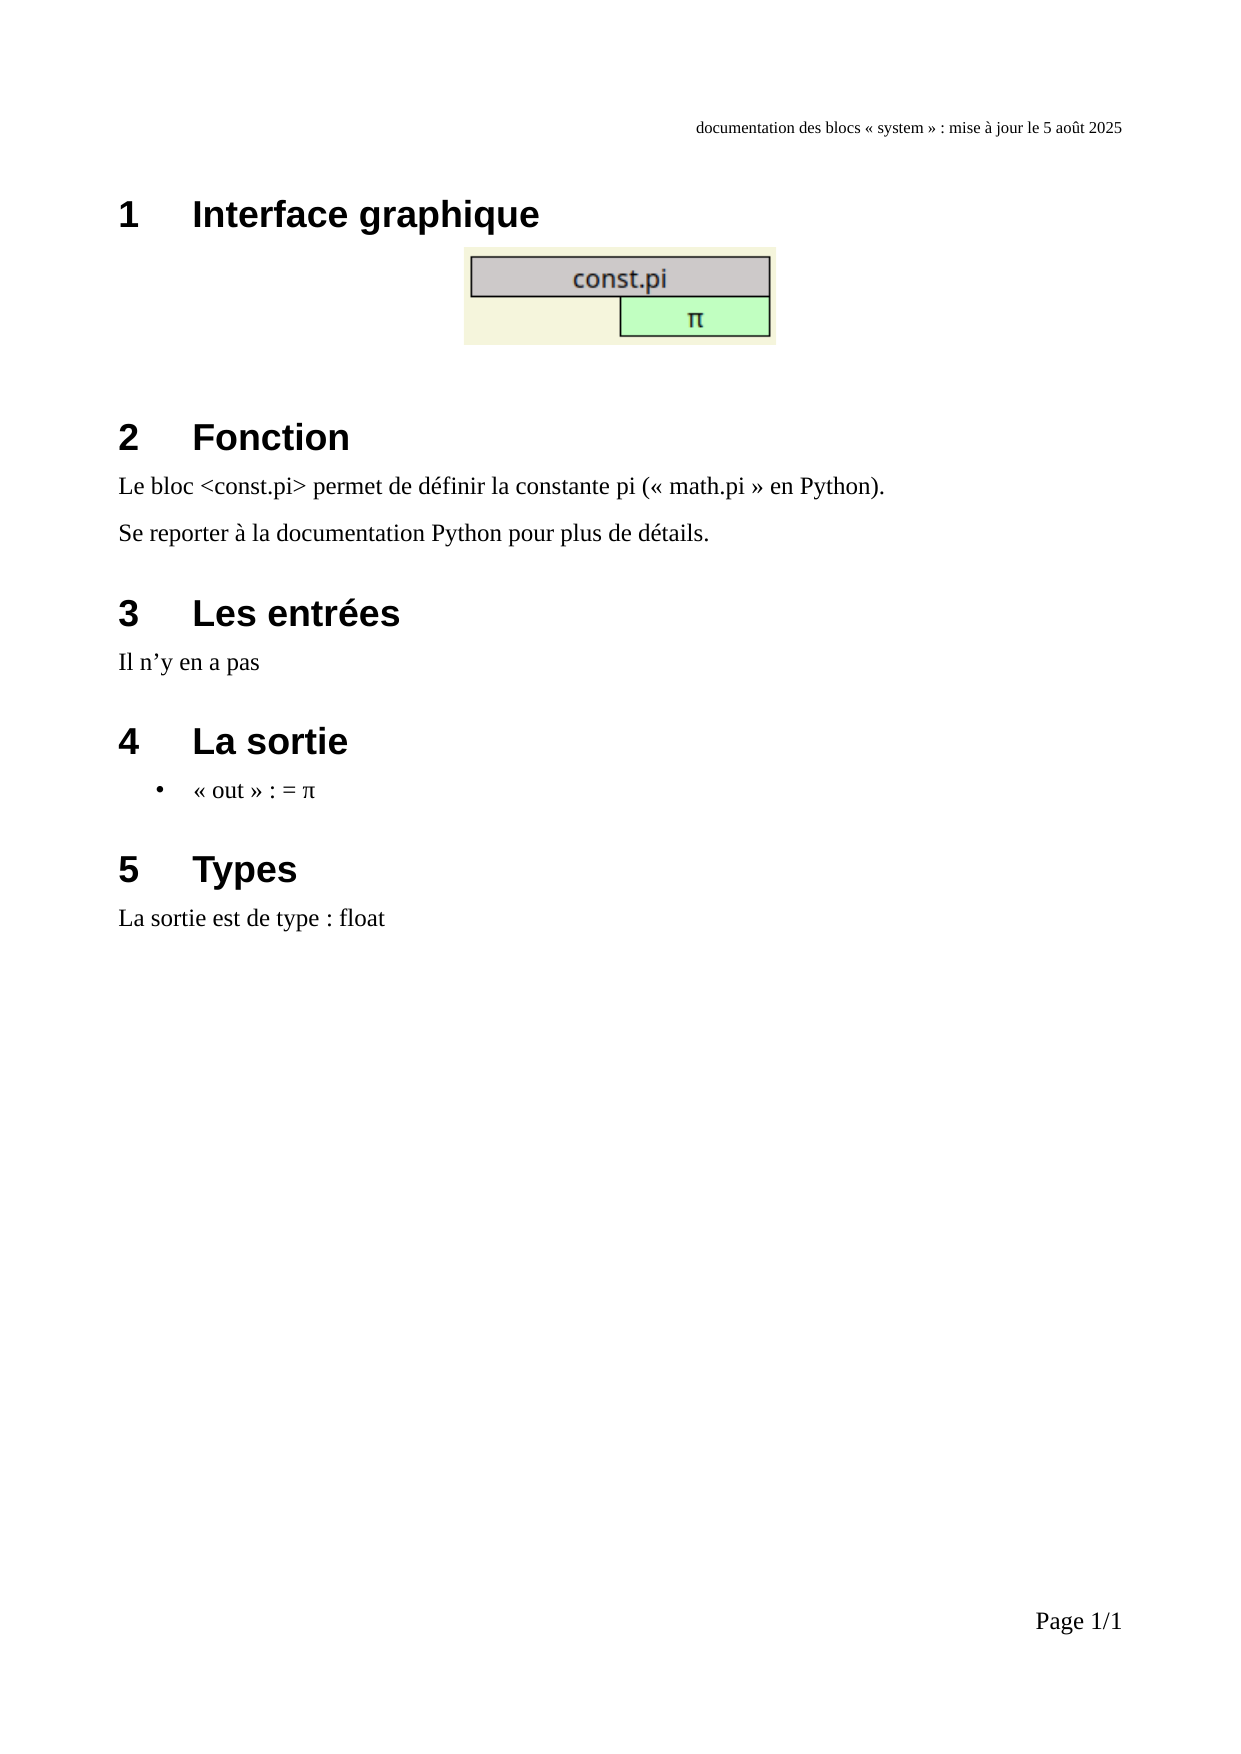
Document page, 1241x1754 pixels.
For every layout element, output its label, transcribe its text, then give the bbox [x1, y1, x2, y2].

text Le bloc <const.pi> permet de définir la constante pi (« math.pi » en Python). [118, 471, 1122, 499]
list « out » : = π [156, 775, 1122, 804]
text La sortie est de type : float [118, 903, 1122, 932]
subtitle Interface graphique [118, 192, 1122, 235]
picture [463, 247, 777, 345]
text Il n’y en a pas [118, 647, 1122, 675]
subtitle La sortie [118, 719, 1122, 762]
subtitle Les entrées [118, 591, 1122, 634]
subtitle Types [118, 847, 1122, 891]
text Se reporter à la documentation Python pour plus de détails. [118, 518, 1122, 547]
subtitle Fonction [118, 415, 1122, 458]
